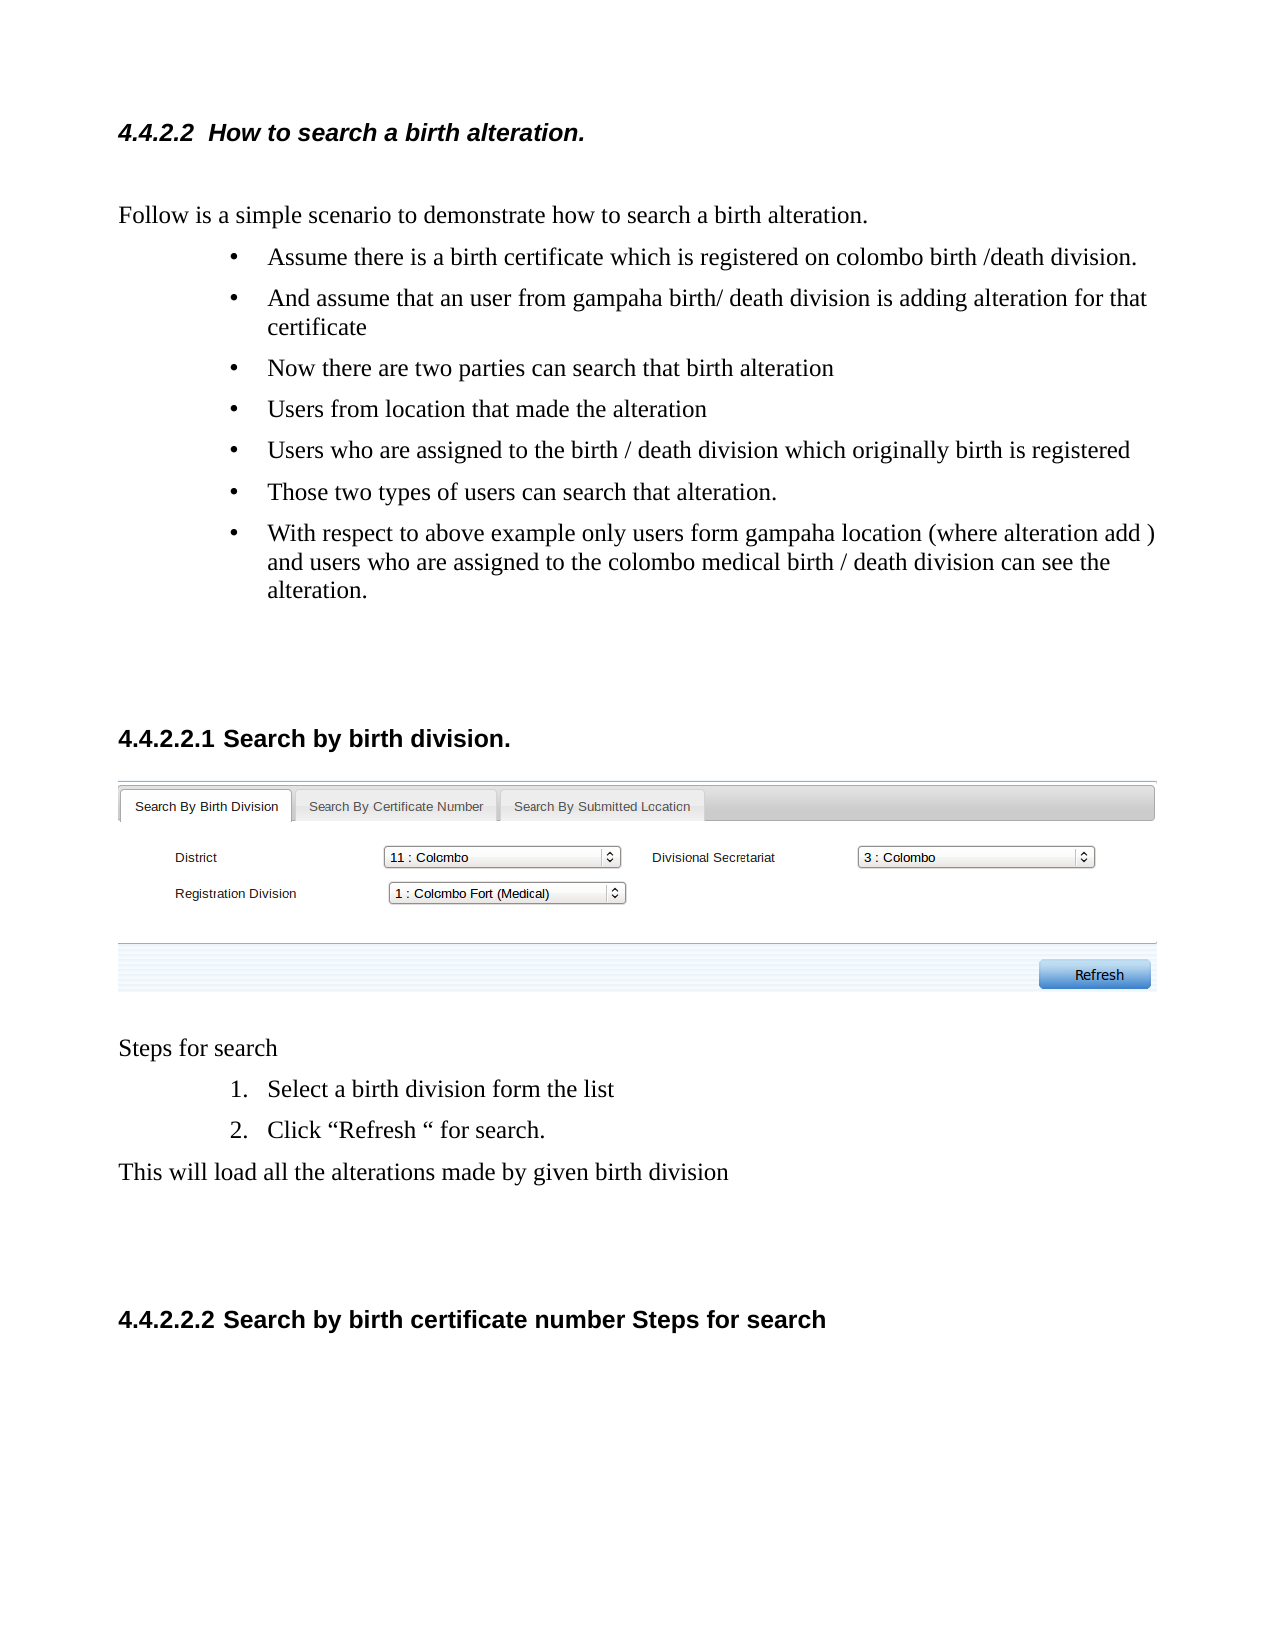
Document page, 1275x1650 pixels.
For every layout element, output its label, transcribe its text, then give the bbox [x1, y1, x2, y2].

subtitle How to search a birth alteration. [118, 118, 1157, 147]
subtitle Search by birth division. [118, 724, 1157, 753]
picture [118, 780, 1157, 992]
list Select a birth division form the list [229, 1074, 1157, 1103]
text This will load all the alterations made by given birth division [118, 1157, 1157, 1185]
list And assume that an user from gampaha birth/ death division is adding alteration for that certificate [229, 283, 1157, 340]
list Users from location that made the alteration [229, 394, 1157, 423]
subtitle Search by birth certificate number Steps for search [118, 1305, 1157, 1334]
list Assume there is a birth certificate which is registered on colombo birth /death division. [229, 242, 1157, 270]
text Steps for search [118, 1033, 1157, 1062]
list With respect to above example only users form gampaha location (where alteration add ) and users who are assigned to the colombo medical birth / death division can see the alteration. [229, 518, 1157, 604]
list Those two types of users can search that alteration. [229, 477, 1157, 505]
list Now there are two parties can search that birth alteration [229, 353, 1157, 382]
list Users who are assigned to the birth / death division which originally birth is registered [229, 435, 1157, 464]
text Follow is a simple scenario to demonstrate how to search a birth alteration. [118, 200, 1157, 229]
list Click “Refresh “ for search. [229, 1115, 1157, 1144]
